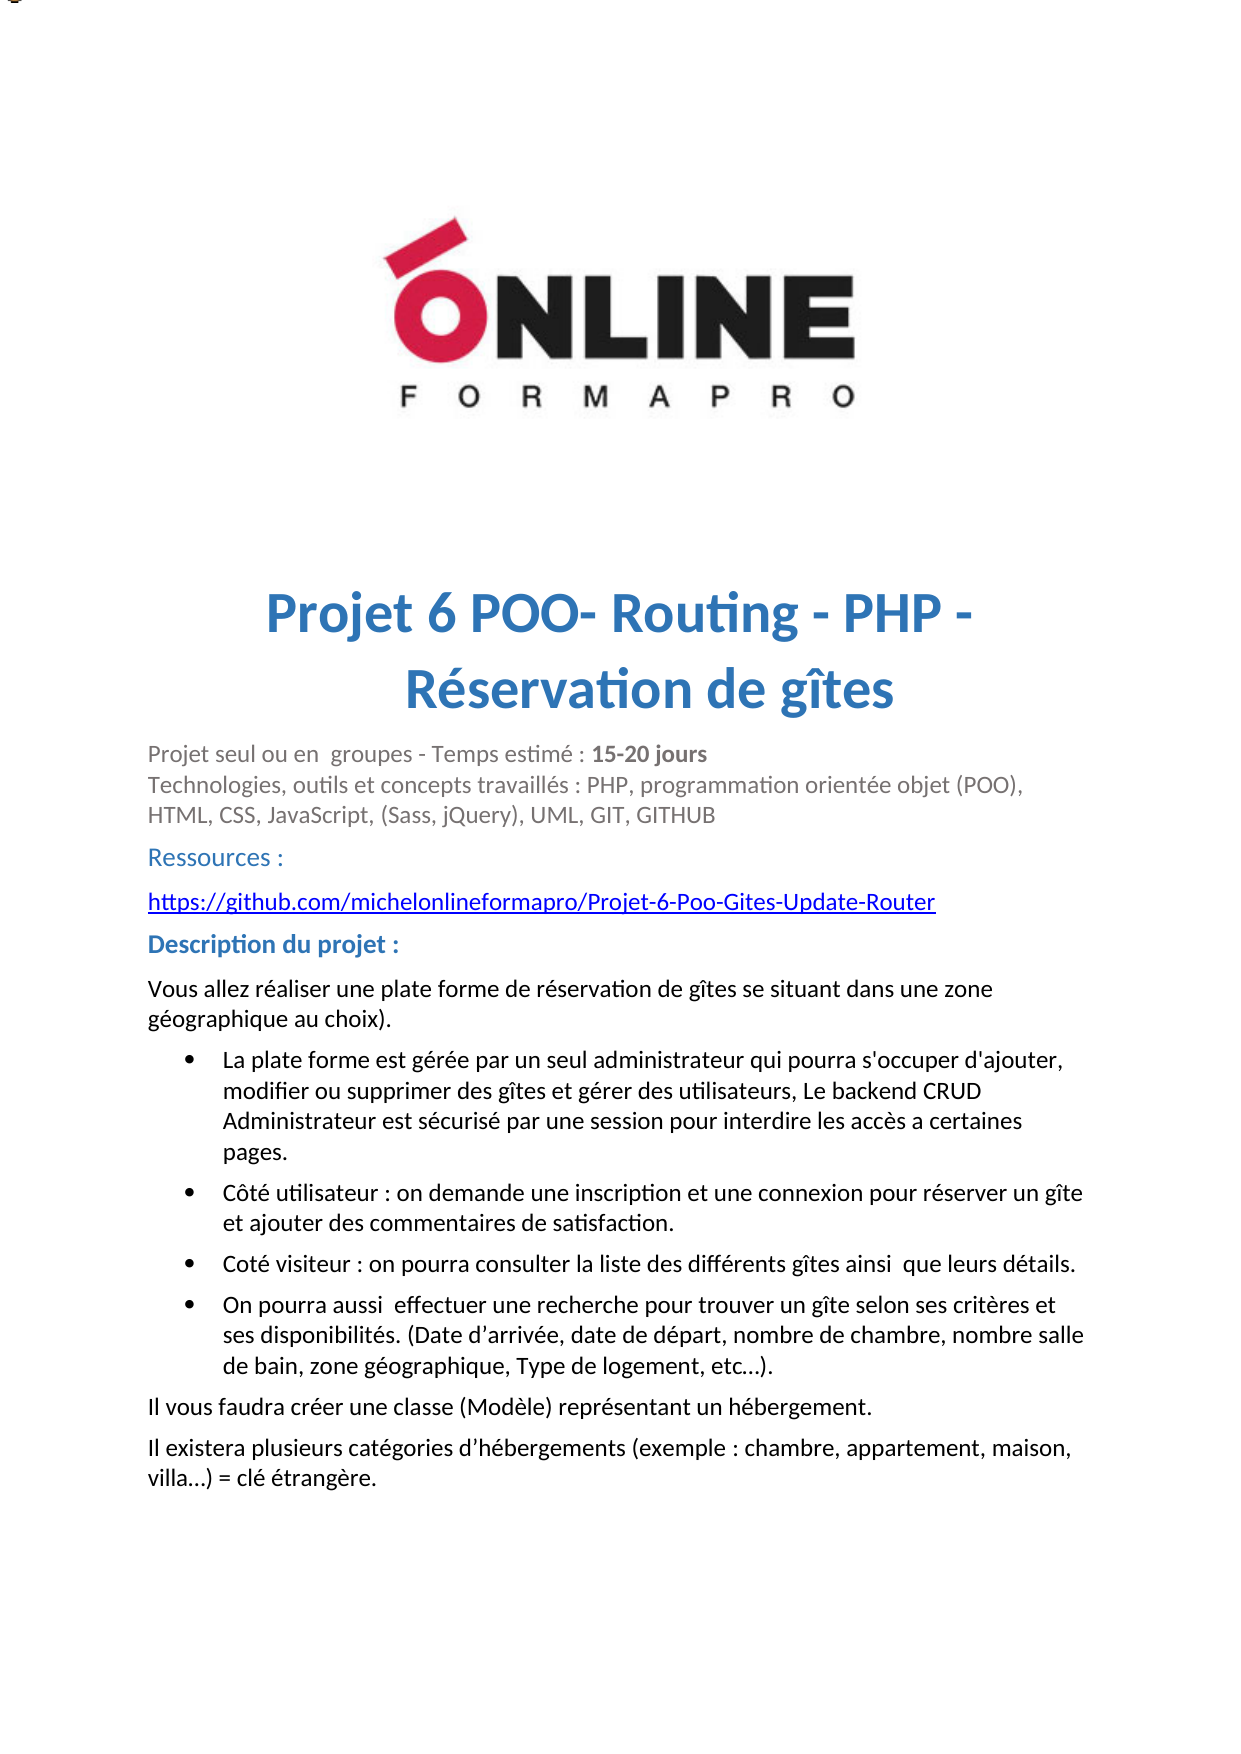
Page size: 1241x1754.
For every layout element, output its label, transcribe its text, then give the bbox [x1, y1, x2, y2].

text Projet seul ou en groupes - Temps estimé : 15-20 jours Technologies, outils et concepts travaillés : PHP, programmation orientée objet (POO), HTML, CSS, JavaScript, (Sass, jQuery), UML, GIT, GITHUB [148, 738, 1093, 830]
list Côté utilisateur : on demande une inscription et une connexion pour réserver un gîte et ajouter des commentaires de satisfaction. [185, 1177, 1093, 1238]
subtitle Ressources : [148, 840, 1093, 873]
subtitle Projet 6 POO- Routing - PHP - Réservation de gîtes [148, 576, 1093, 723]
text https://github.com/michelonlineformapro/Projet-6-Poo-Gites-Update-Router [148, 886, 1093, 917]
picture [285, 156, 955, 491]
text Il existera plusieurs catégories d’hébergements (exemple : chambre, appartement, maison, villa…) = clé étrangère. [148, 1432, 1093, 1493]
list On pourra aussi effectuer une recherche pour trouver un gîte selon ses critères et ses disponibilités. (Date d’arrivée, date de départ, nombre de chambre, nombre salle de bain, zone géographique, Type de logement, etc…). [185, 1289, 1093, 1381]
text Il vous faudra créer une classe (Modèle) représentant un hébergement. [148, 1391, 1093, 1422]
list Coté visiteur : on pourra consulter la liste des différents gîtes ainsi que leurs détails. [185, 1248, 1093, 1279]
subtitle Description du projet : [148, 927, 1093, 960]
list La plate forme est gérée par un seul administrateur qui pourra s'occuper d'ajouter, modifier ou supprimer des gîtes et gérer des utilisateurs, Le backend CRUD Administrateur est sécurisé par une session pour interdire les accès a certaines pages. [185, 1044, 1093, 1166]
text Vous allez réaliser une plate forme de réservation de gîtes se situant dans une zone géographique au choix). [148, 973, 1093, 1034]
